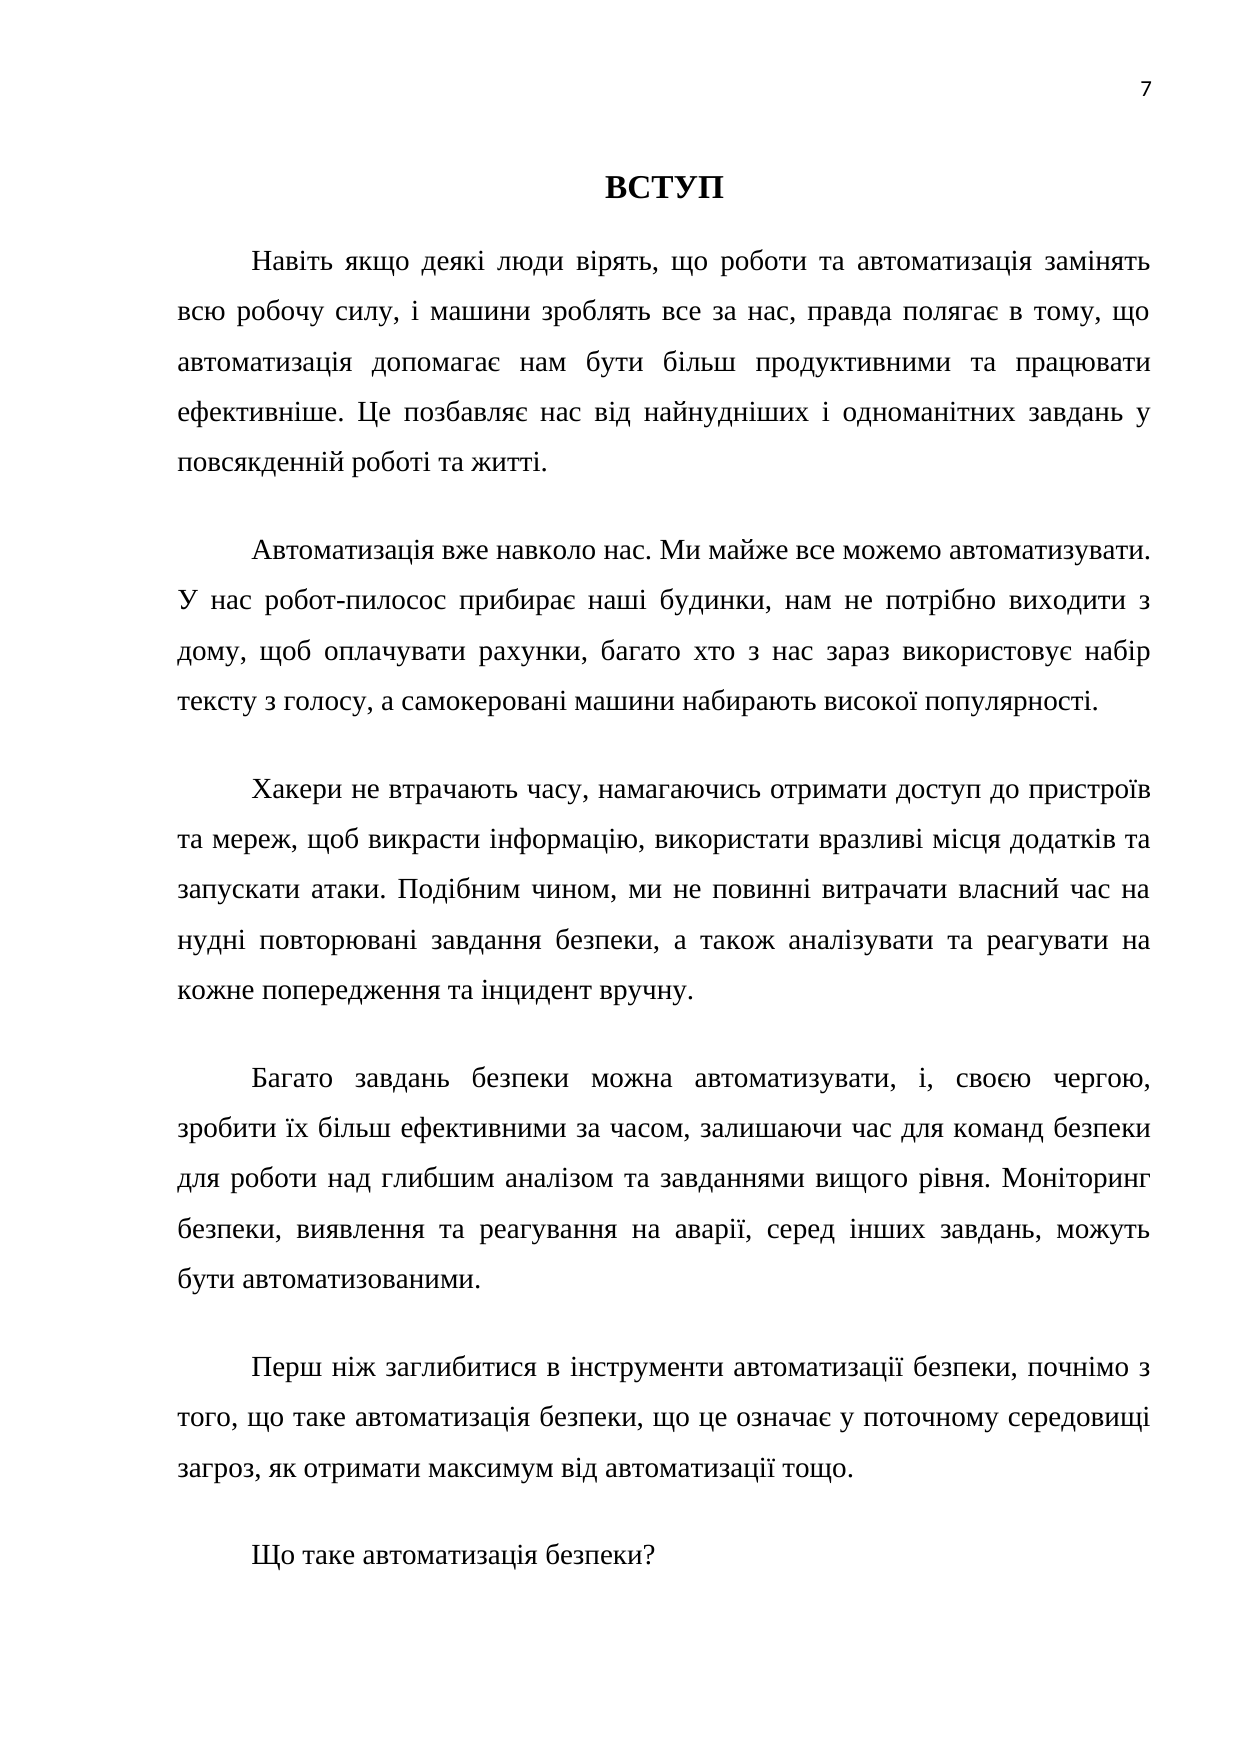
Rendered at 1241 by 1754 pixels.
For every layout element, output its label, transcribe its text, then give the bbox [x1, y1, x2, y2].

text Перш ніж заглибитися в інструменти автоматизації безпеки, почнімо з того, що таке автоматизація безпеки, що це означає у поточному середовищі загроз, як отримати максимум від автоматизації тощо. [177, 1349, 1152, 1483]
text Навіть якщо деякі люди вірять, що роботи та автоматизація замінять всю робочу силу, і машини зроблять все за нас, правда полягає в тому, що автоматизація допомагає нам бути більш продуктивними та працювати ефективніше. Це позбавляє нас від найнудніших і одноманітних завдань у повсякденній роботі та житті. [177, 243, 1152, 478]
text Багато завдань безпеки можна автоматизувати, і, своєю чергою, зробити їх більш ефективними за часом, залишаючи час для команд безпеки для роботи над глибшим аналізом та завданнями вищого рівня. Моніторинг безпеки, виявлення та реагування на аварії, серед інших завдань, можуть бути автоматизованими. [177, 1060, 1152, 1295]
text Що таке автоматизація безпеки? [177, 1537, 1152, 1571]
text Хакери не втрачають часу, намагаючись отримати доступ до пристроїв та мереж, щоб викрасти інформацію, використати вразливі місця додатків та запускати атаки. Подібним чином, ми не повинні витрачати власний час на нудні повторювані завдання безпеки, а також аналізувати та реагувати на кожне попередження та інцидент вручну. [177, 771, 1152, 1006]
subtitle ВСТУП [177, 167, 1152, 206]
text Автоматизація вже навколо нас. Ми майже все можемо автоматизувати. У нас робот-пилосос прибирає наші будинки, нам не потрібно виходити з дому, щоб оплачувати рахунки, багато хто з нас зараз використовує набір тексту з голосу, а самокеровані машини набирають високої популярності. [177, 532, 1152, 717]
